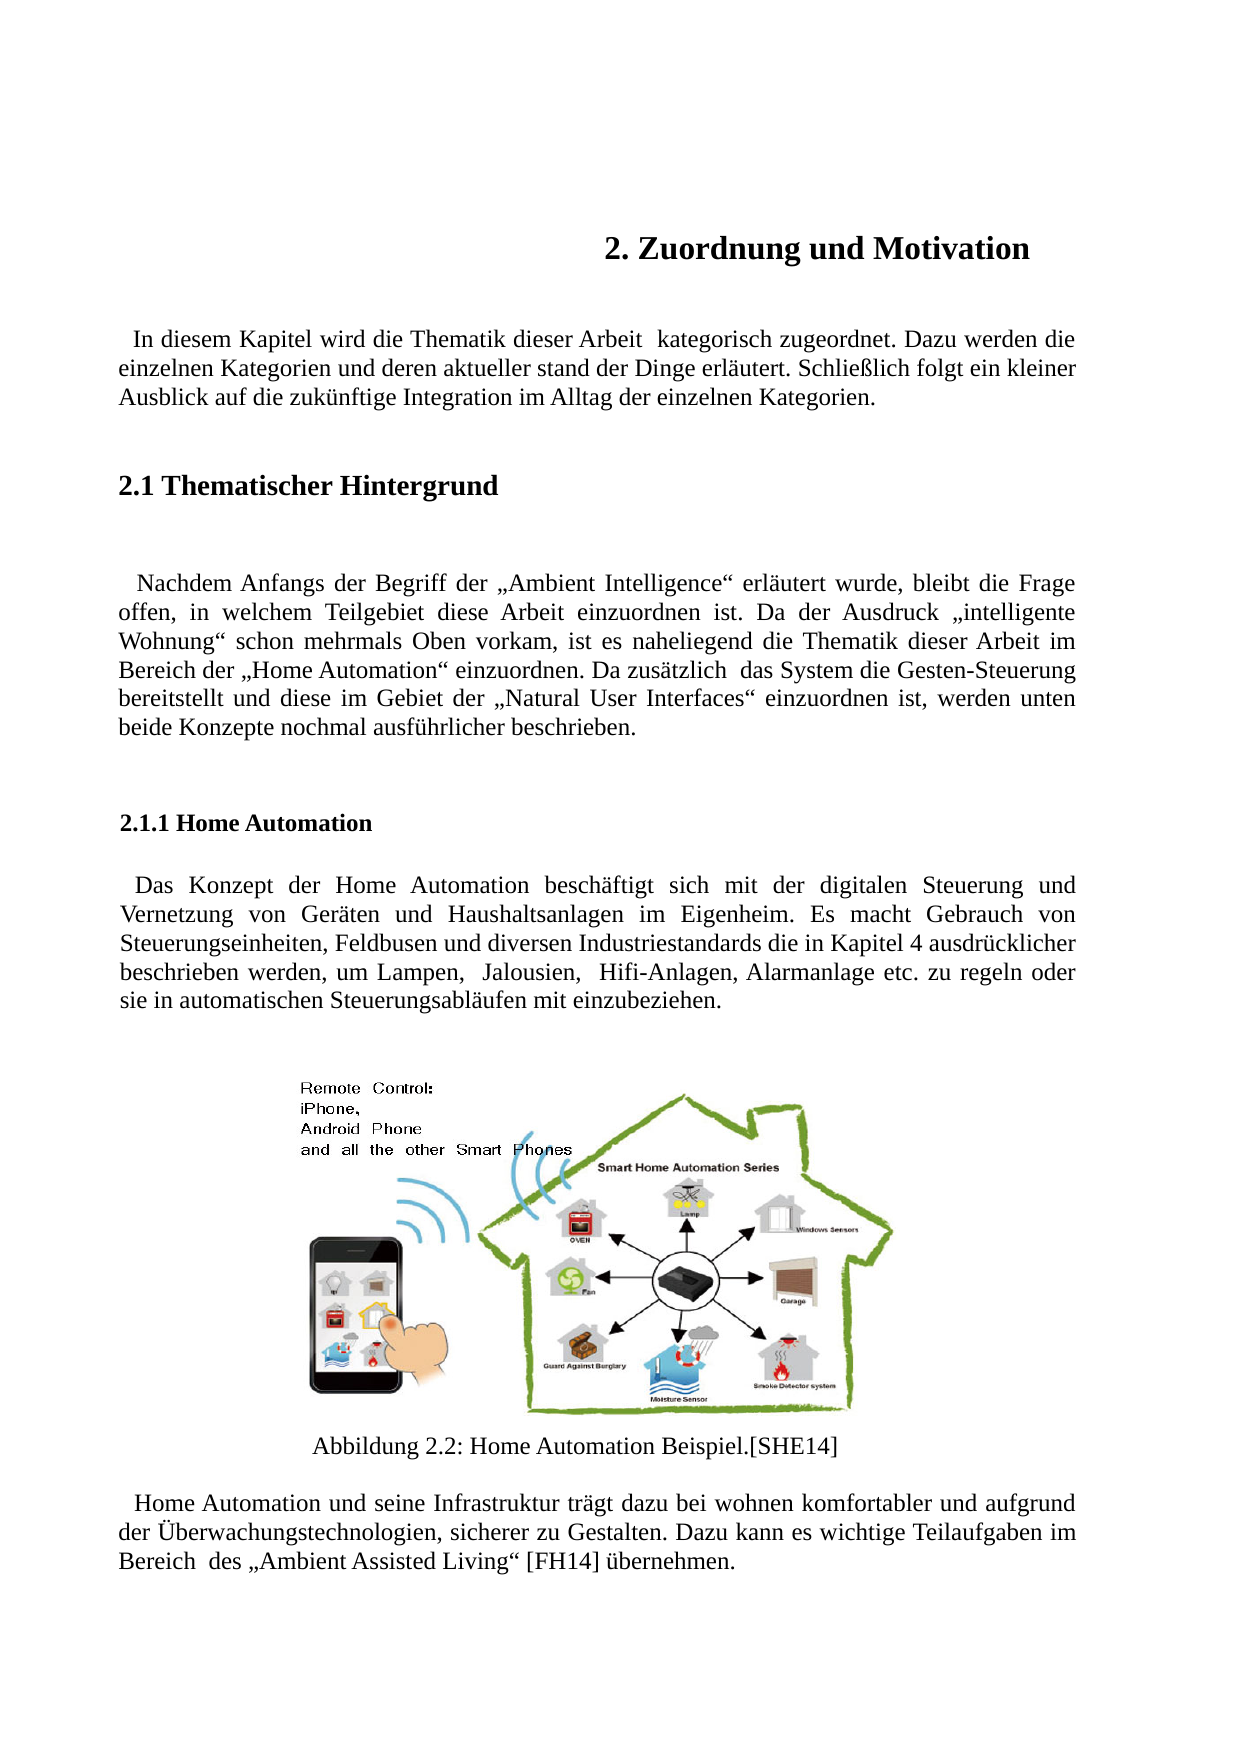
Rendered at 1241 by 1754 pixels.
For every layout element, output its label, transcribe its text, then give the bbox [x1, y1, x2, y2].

text Home Automation und seine Infrastruktur trägt dazu bei wohnen komfortabler und aufgrund der Überwachungstechnologien, sicherer zu Gestalten. Dazu kann es wichtige Teilaufgaben im Bereich des „Ambient Assisted Living“ [FH14] übernehmen. [118, 1488, 1077, 1575]
picture [246, 1038, 921, 1431]
text Nachdem Anfangs der Begriff der „Ambient Intelligence“ erläutert wurde, bleibt die Frage offen, in welchem Teilgebiet diese Arbeit einzuordnen ist. Da der Ausdruck „intelligente Wohnung“ schon mehrmals Oben vorkam, ist es naheliegend die Thematik dieser Arbeit im Bereich der „Home Automation“ einzuordnen. Da zusätzlich das System die Gesten-Steuerung bereitstellt und diese im Gebiet der „Natural User Interfaces“ einzuordnen ist, werden unten beide Konzepte nochmal ausführlicher beschrieben. [118, 568, 1077, 741]
text Das Konzept der Home Automation beschäftigt sich mit der digitalen Steuerung und Vernetzung von Geräten und Haushaltsanlagen im Eigenheim. Es macht Gebrauch von Steuerungseinheiten, Feldbusen und diversen Industriestandards die in Kapitel 4 ausdrücklicher beschrieben werden, um Lampen, Jalousien, Hifi-Anlagen, Alarmanlage etc. zu regeln oder sie in automatischen Steuerungsabläufen mit einzubeziehen. [119, 870, 1077, 1014]
text Abbildung 2.2: Home Automation Beispiel.[SHE14] [119, 1014, 1077, 1460]
text 2.1 Thematischer Hintergrund [118, 468, 1077, 501]
text 2. Zuordnung und Motivation [118, 228, 1030, 267]
text 2.1.1 Home Automation [119, 808, 1077, 837]
text In diesem Kapitel wird die Thematik dieser Arbeit kategorisch zugeordnet. Dazu werden die einzelnen Kategorien und deren aktueller stand der Dinge erläutert. Schließlich folgt ein kleiner Ausblick auf die zukünftige Integration im Alltag der einzelnen Kategorien. [118, 324, 1077, 410]
